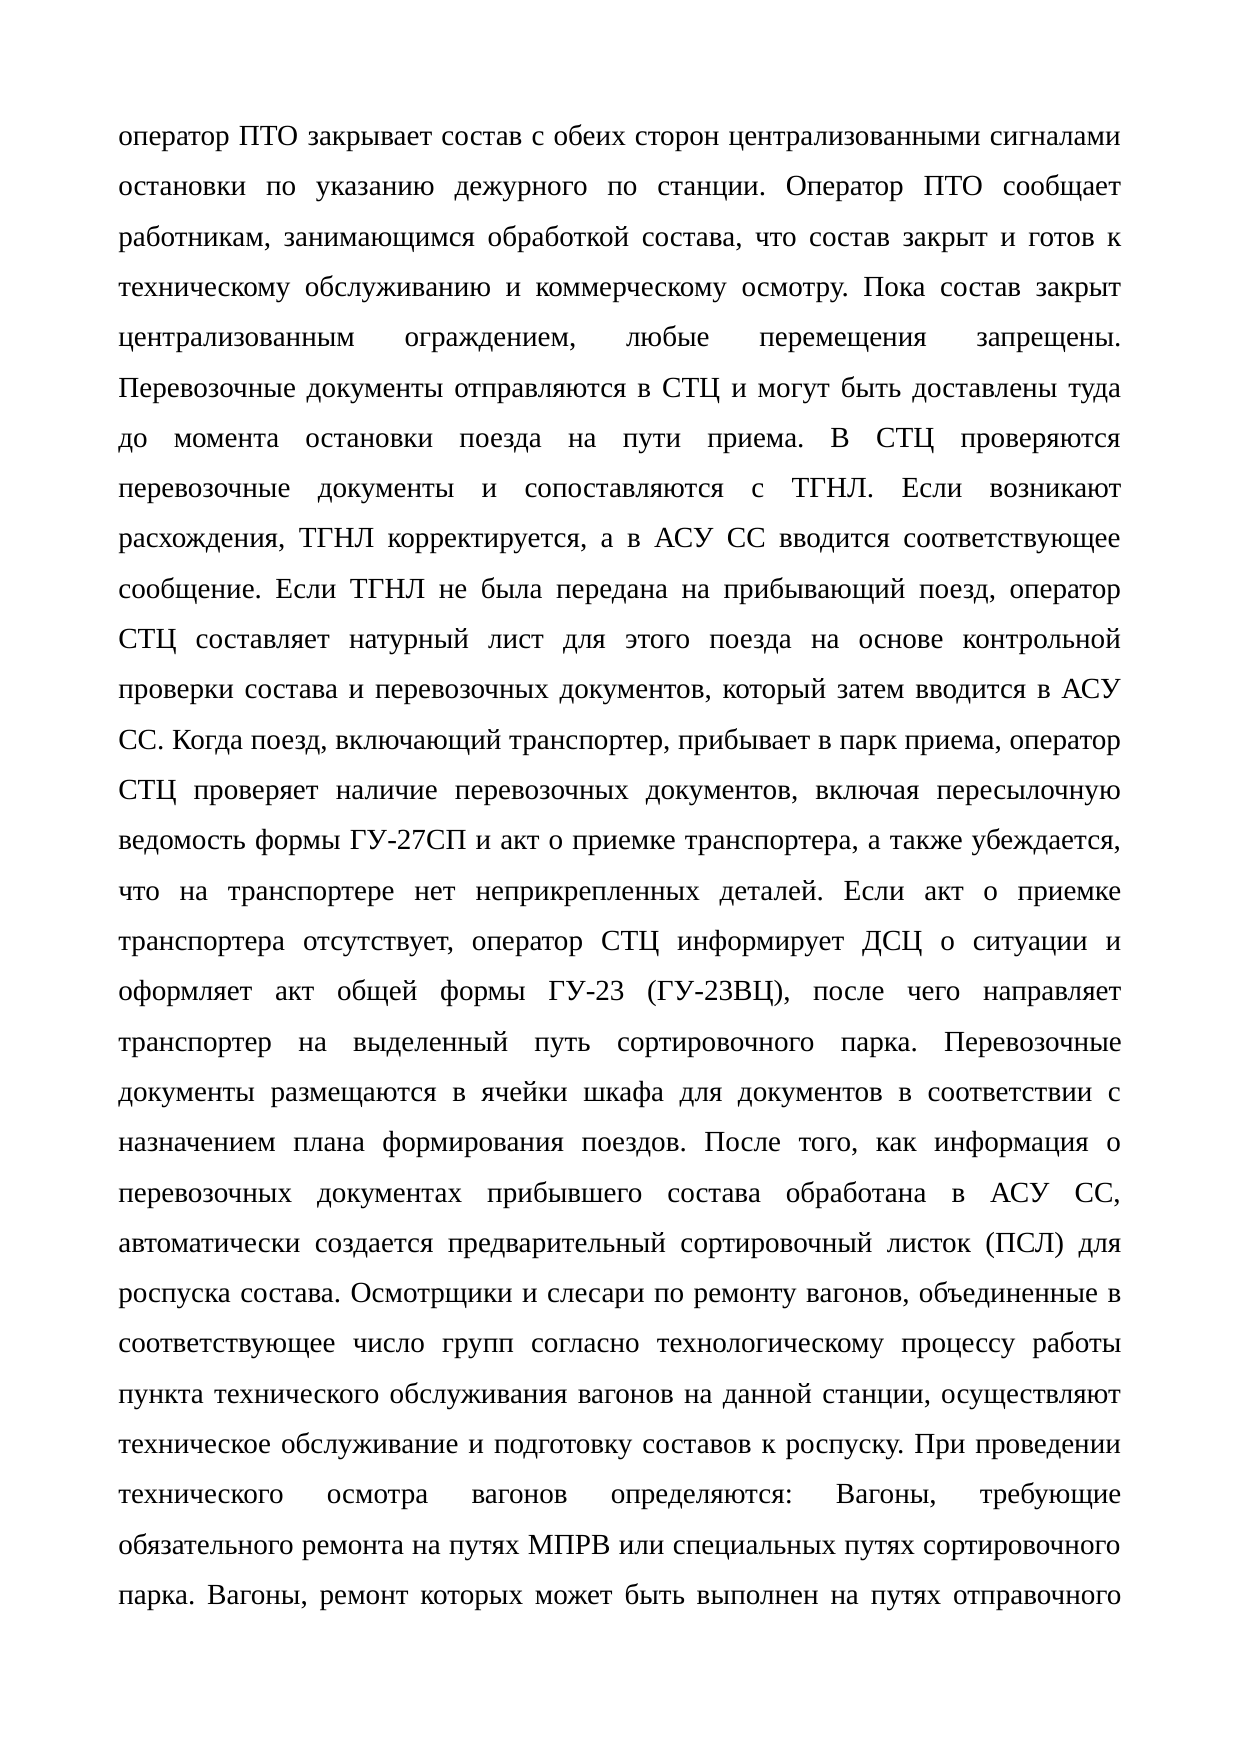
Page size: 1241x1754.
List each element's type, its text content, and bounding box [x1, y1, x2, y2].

text оператор ПТО закрывает состав с обеих сторон централизованными сигналами остановки по указанию дежурного по станции. Оператор ПТО сообщает работникам, занимающимся обработкой состава, что состав закрыт и готов к техническому обслуживанию и коммерческому осмотру. Пока состав закрыт централизованным ограждением, любые перемещения запрещены. Перевозочные документы отправляются в СТЦ и могут быть доставлены туда до момента остановки поезда на пути приема. В СТЦ проверяются перевозочные документы и сопоставляются с ТГНЛ. Если возникают расхождения, ТГНЛ корректируется, а в АСУ СС вводится соответствующее сообщение. Если ТГНЛ не была передана на прибывающий поезд, оператор СТЦ составляет натурный лист для этого поезда на основе контрольной проверки состава и перевозочных документов, который затем вводится в АСУ СС. Когда поезд, включающий транспортер, прибывает в парк приема, оператор СТЦ проверяет наличие перевозочных документов, включая пересылочную ведомость формы ГУ-27СП и акт о приемке транспортера, а также убеждается, что на транспортере нет неприкрепленных деталей. Если акт о приемке транспортера отсутствует, оператор СТЦ информирует ДСЦ о ситуации и оформляет акт общей формы ГУ-23 (ГУ-23ВЦ), после чего направляет транспортер на выделенный путь сортировочного парка. Перевозочные документы размещаются в ячейки шкафа для документов в соответствии с назначением плана формирования поездов. После того, как информация о перевозочных документах прибывшего состава обработана в АСУ СС, автоматически создается предварительный сортировочный листок (ПСЛ) для роспуска состава. Осмотрщики и слесари по ремонту вагонов, объединенные в соответствующее число групп согласно технологическому процессу работы пункта технического обслуживания вагонов на данной станции, осуществляют техническое обслуживание и подготовку составов к роспуску. При проведении технического осмотра вагонов определяются: Вагоны, требующие обязательного ремонта на путях МПРВ или специальных путях сортировочного парка. Вагоны, ремонт которых может быть выполнен на путях отправочного [118, 118, 1122, 1611]
